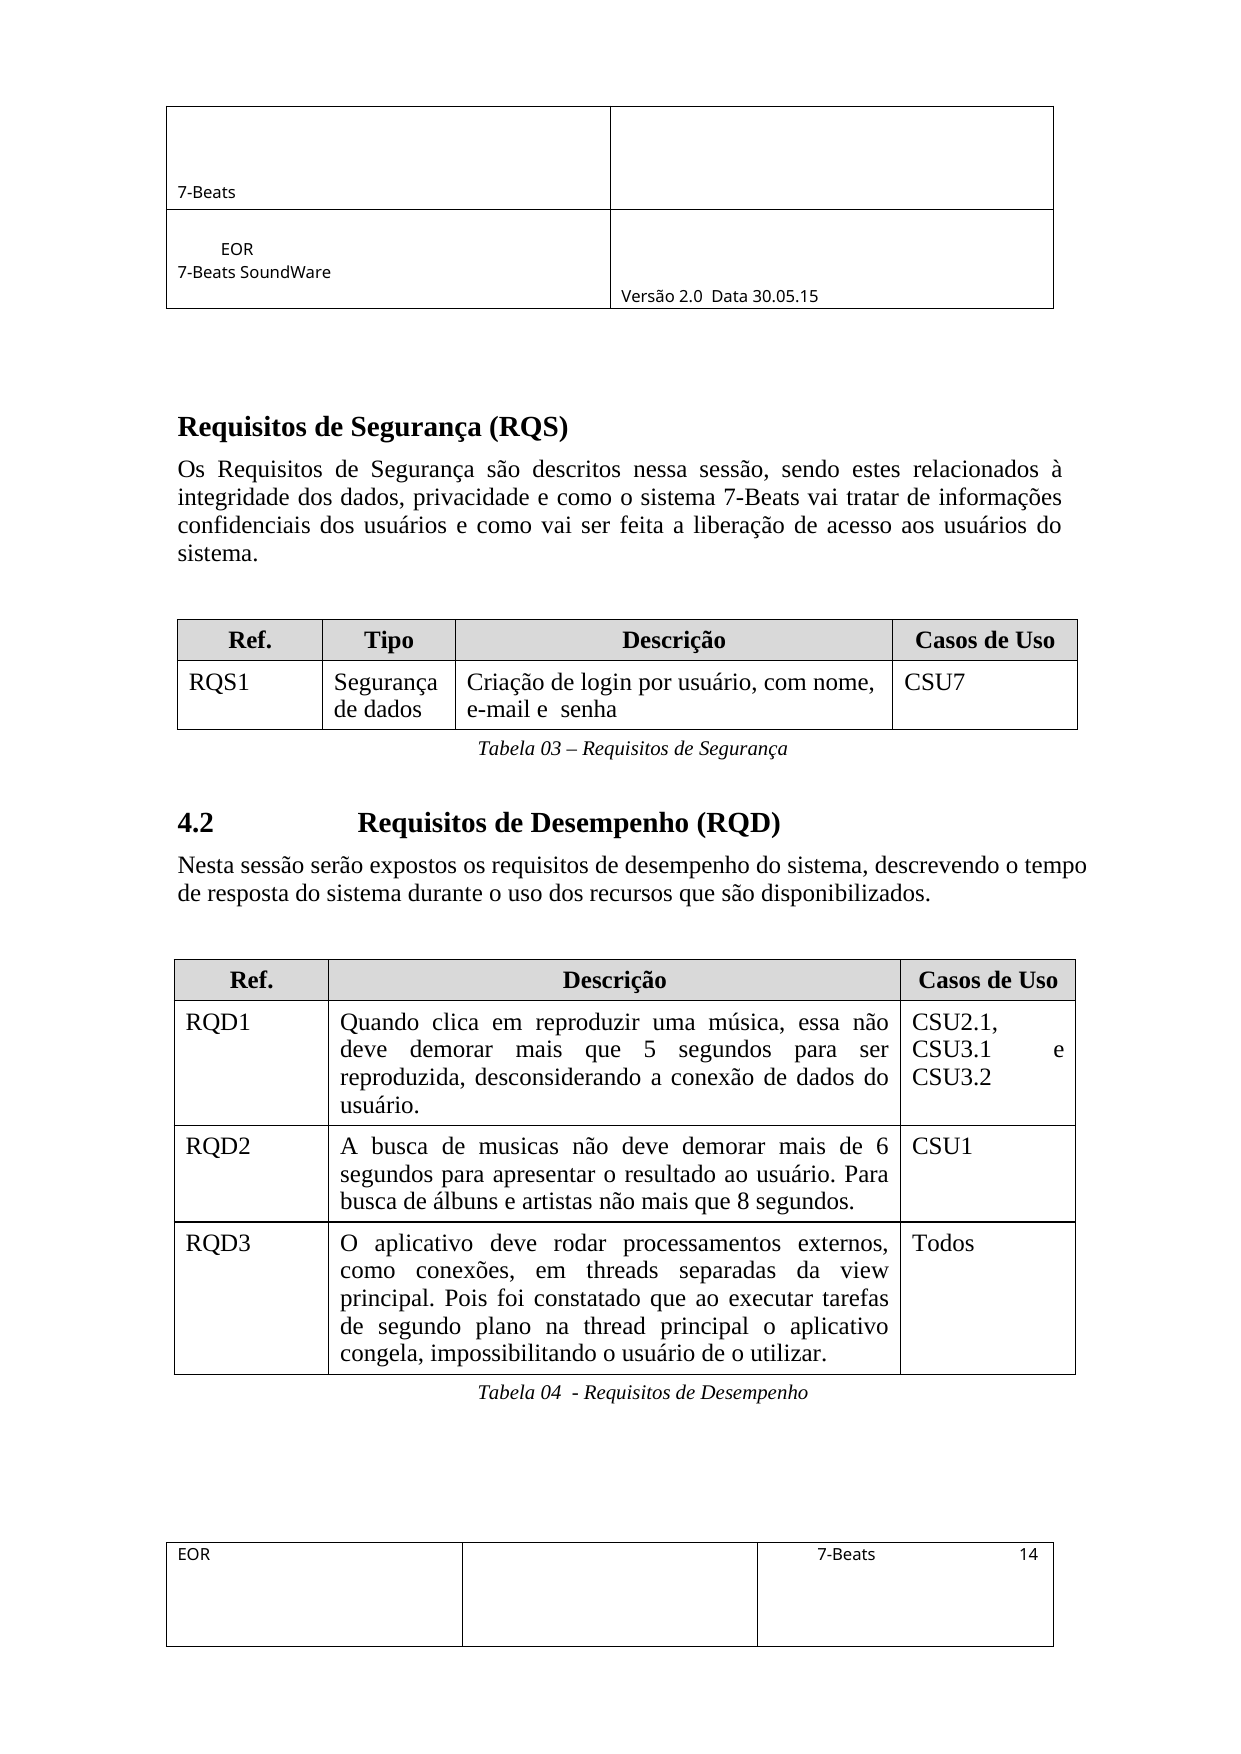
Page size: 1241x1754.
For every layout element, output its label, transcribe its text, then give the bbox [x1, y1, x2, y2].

subtitle Requisitos de Segurança (RQS) [177, 411, 1063, 443]
table_cell CSU2.1, CSU3.1 e CSU3.2 [901, 1001, 1075, 1125]
table_cell RQD3 [175, 1223, 328, 1373]
text Tabela 04 - Requisitos de Desempenho [402, 1381, 1063, 1404]
table_cell RQD2 [175, 1126, 328, 1221]
table_cell RQS1 [178, 661, 322, 729]
table_header Ref. [175, 960, 328, 1000]
text Os Requisitos de Segurança são descritos nessa sessão, sendo estes relacionados à integridade dos dados, privacidade e como o sistema 7-Beats vai tratar de informações confidenciais dos usuários e como vai ser feita a liberação de acesso aos usuários do sistema. [177, 456, 1063, 566]
table_cell Criação de login por usuário, com nome, e-mail e senha [456, 661, 892, 729]
table_header Casos de Uso [893, 620, 1077, 660]
table_cell CSU7 [893, 661, 1077, 729]
subtitle 4.2 Requisitos de Desempenho (RQD) [177, 806, 1063, 838]
text Tabela 03 – Requisitos de Segurança [177, 737, 1063, 760]
table_header Descrição [329, 960, 900, 1000]
text Nesta sessão serão expostos os requisitos de desempenho do sistema, descrevendo o tempo de resposta do sistema durante o uso dos recursos que são disponibilizados. [177, 851, 1107, 906]
table_cell Quando clica em reproduzir uma música, essa não deve demorar mais que 5 segundos para ser reproduzida, desconsiderando a conexão de dados do usuário. [329, 1001, 900, 1125]
table_cell CSU1 [901, 1126, 1075, 1221]
table_cell Segurança de dados [323, 661, 455, 729]
table_header Ref. [178, 620, 322, 660]
table_cell O aplicativo deve rodar processamentos externos, como conexões, em threads separadas da view principal. Pois foi constatado que ao executar tarefas de segundo plano na thread principal o aplicativo congela, impossibilitando o usuário de o utilizar. [329, 1223, 900, 1373]
table_cell Todos [901, 1223, 1075, 1373]
table_cell RQD1 [175, 1001, 328, 1125]
table_header Casos de Uso [901, 960, 1075, 1000]
table_header Descrição [456, 620, 892, 660]
table_cell A busca de musicas não deve demorar mais de 6 segundos para apresentar o resultado ao usuário. Para busca de álbuns e artistas não mais que 8 segundos. [329, 1126, 900, 1221]
table_header Tipo [323, 620, 455, 660]
